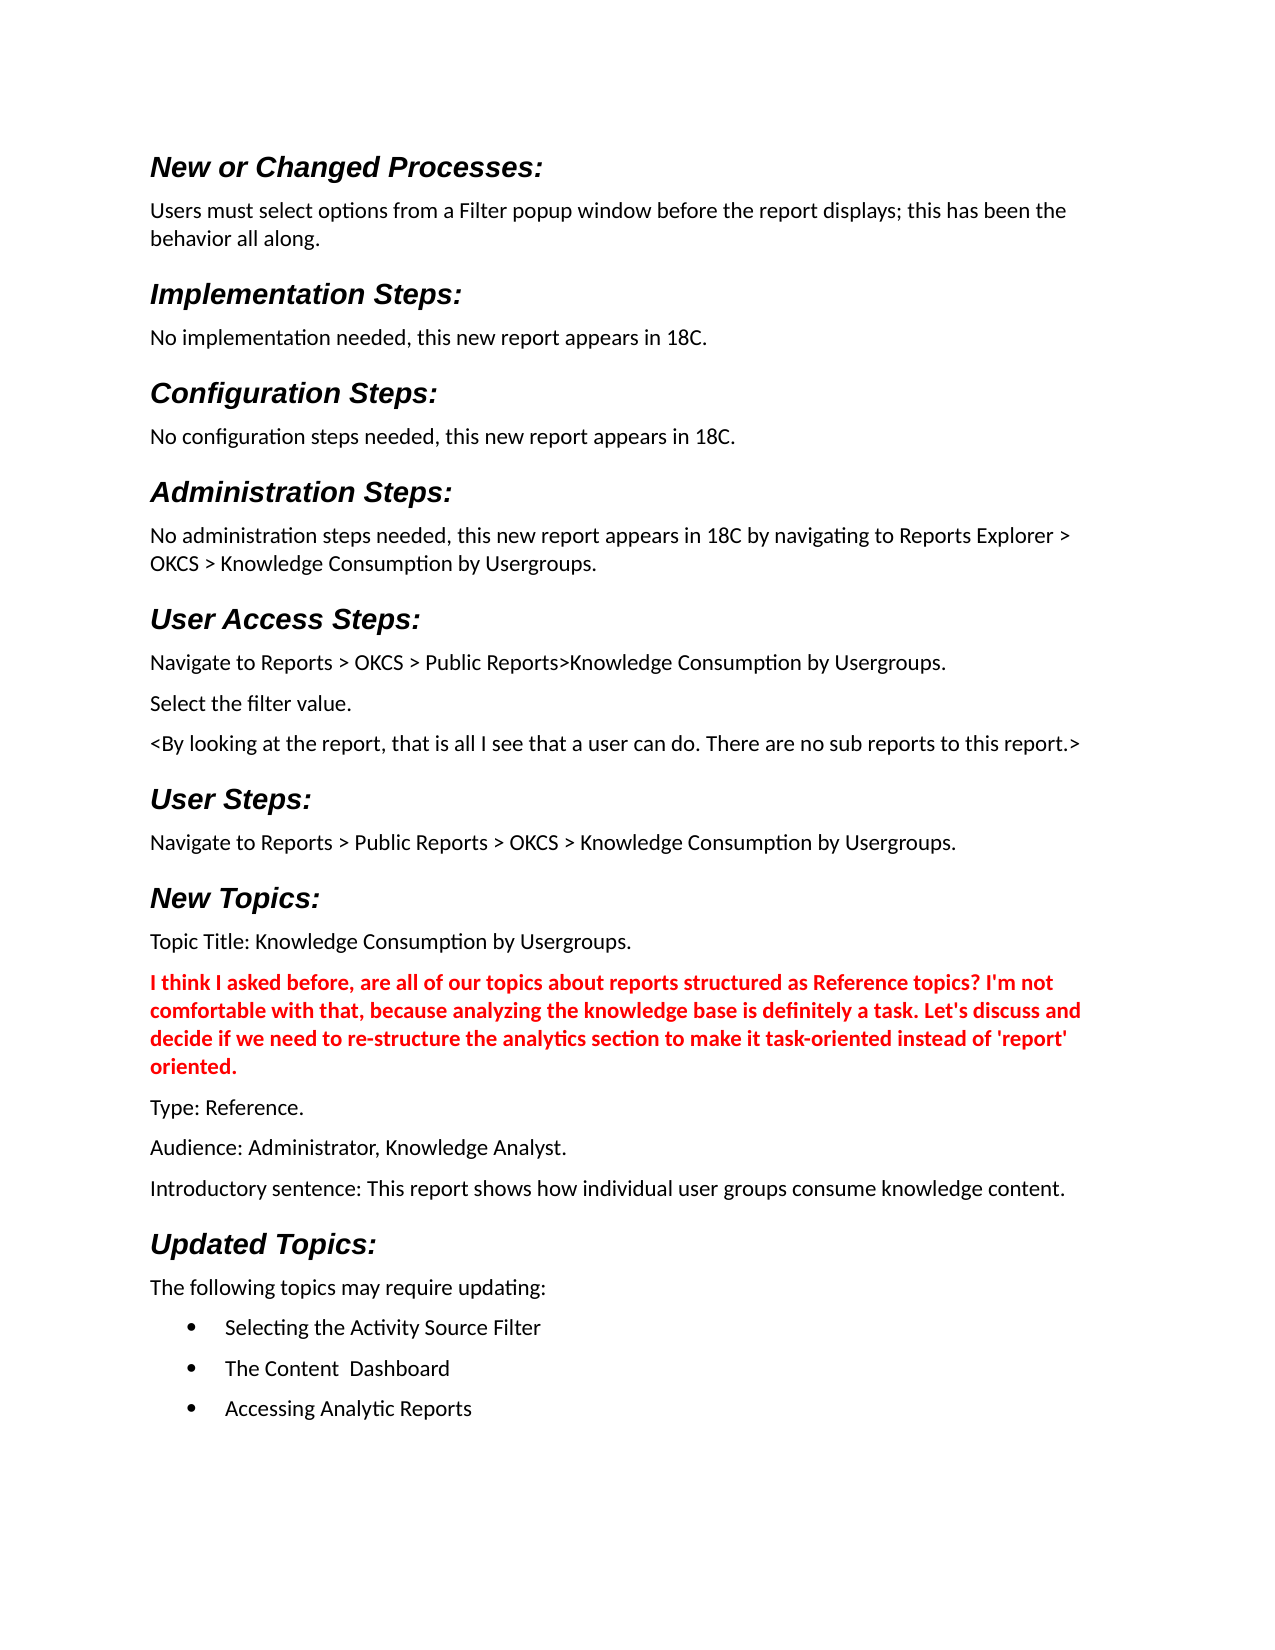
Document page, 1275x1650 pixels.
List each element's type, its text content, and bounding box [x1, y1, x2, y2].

text No administration steps needed, this new report appears in 18C by navigating to Reports Explorer > OKCS > Knowledge Consumption by Usergroups. [150, 521, 1125, 577]
list The Content Dashboard [187, 1354, 1125, 1382]
subtitle Configuration Steps: [150, 376, 1125, 410]
list Accessing Analytic Reports [187, 1394, 1125, 1422]
text Select the filter value. [150, 689, 1125, 717]
list Selecting the Activity Source Filter [187, 1313, 1125, 1341]
text Topic Title: Knowledge Consumption by Usergroups. [150, 927, 1125, 956]
text I think I asked before, are all of our topics about reports structured as Reference topics? I'm not comfortable with that, because analyzing the knowledge base is definitely a task. Let's discuss and decide if we need to re-structure the analytics section to make it task-oriented instead of 'report' oriented. [150, 968, 1125, 1080]
text No implementation needed, this new report appears in 18C. [150, 323, 1125, 351]
subtitle User Access Steps: [150, 602, 1125, 636]
text <By looking at the report, that is all I see that a user can do. There are no sub reports to this report.> [150, 729, 1125, 757]
text Type: Reference. [150, 1093, 1125, 1121]
text Navigate to Reports > OKCS > Public Reports>Knowledge Consumption by Usergroups. [150, 648, 1125, 676]
subtitle New Topics: [150, 881, 1125, 915]
text The following topics may require updating: [150, 1273, 1125, 1301]
text Users must select options from a Filter popup window before the report displays; this has been the behavior all along. [150, 196, 1125, 252]
text No configuration steps needed, this new report appears in 18C. [150, 422, 1125, 450]
subtitle Updated Topics: [150, 1227, 1125, 1260]
subtitle Administration Steps: [150, 475, 1125, 509]
text Navigate to Reports > Public Reports > OKCS > Knowledge Consumption by Usergroups. [150, 828, 1125, 856]
subtitle Implementation Steps: [150, 277, 1125, 311]
text Introductory sentence: This report shows how individual user groups consume knowledge content. [150, 1174, 1125, 1202]
text Audience: Administrator, Knowledge Analyst. [150, 1133, 1125, 1161]
subtitle New or Changed Processes: [150, 150, 1125, 183]
subtitle User Steps: [150, 782, 1125, 816]
